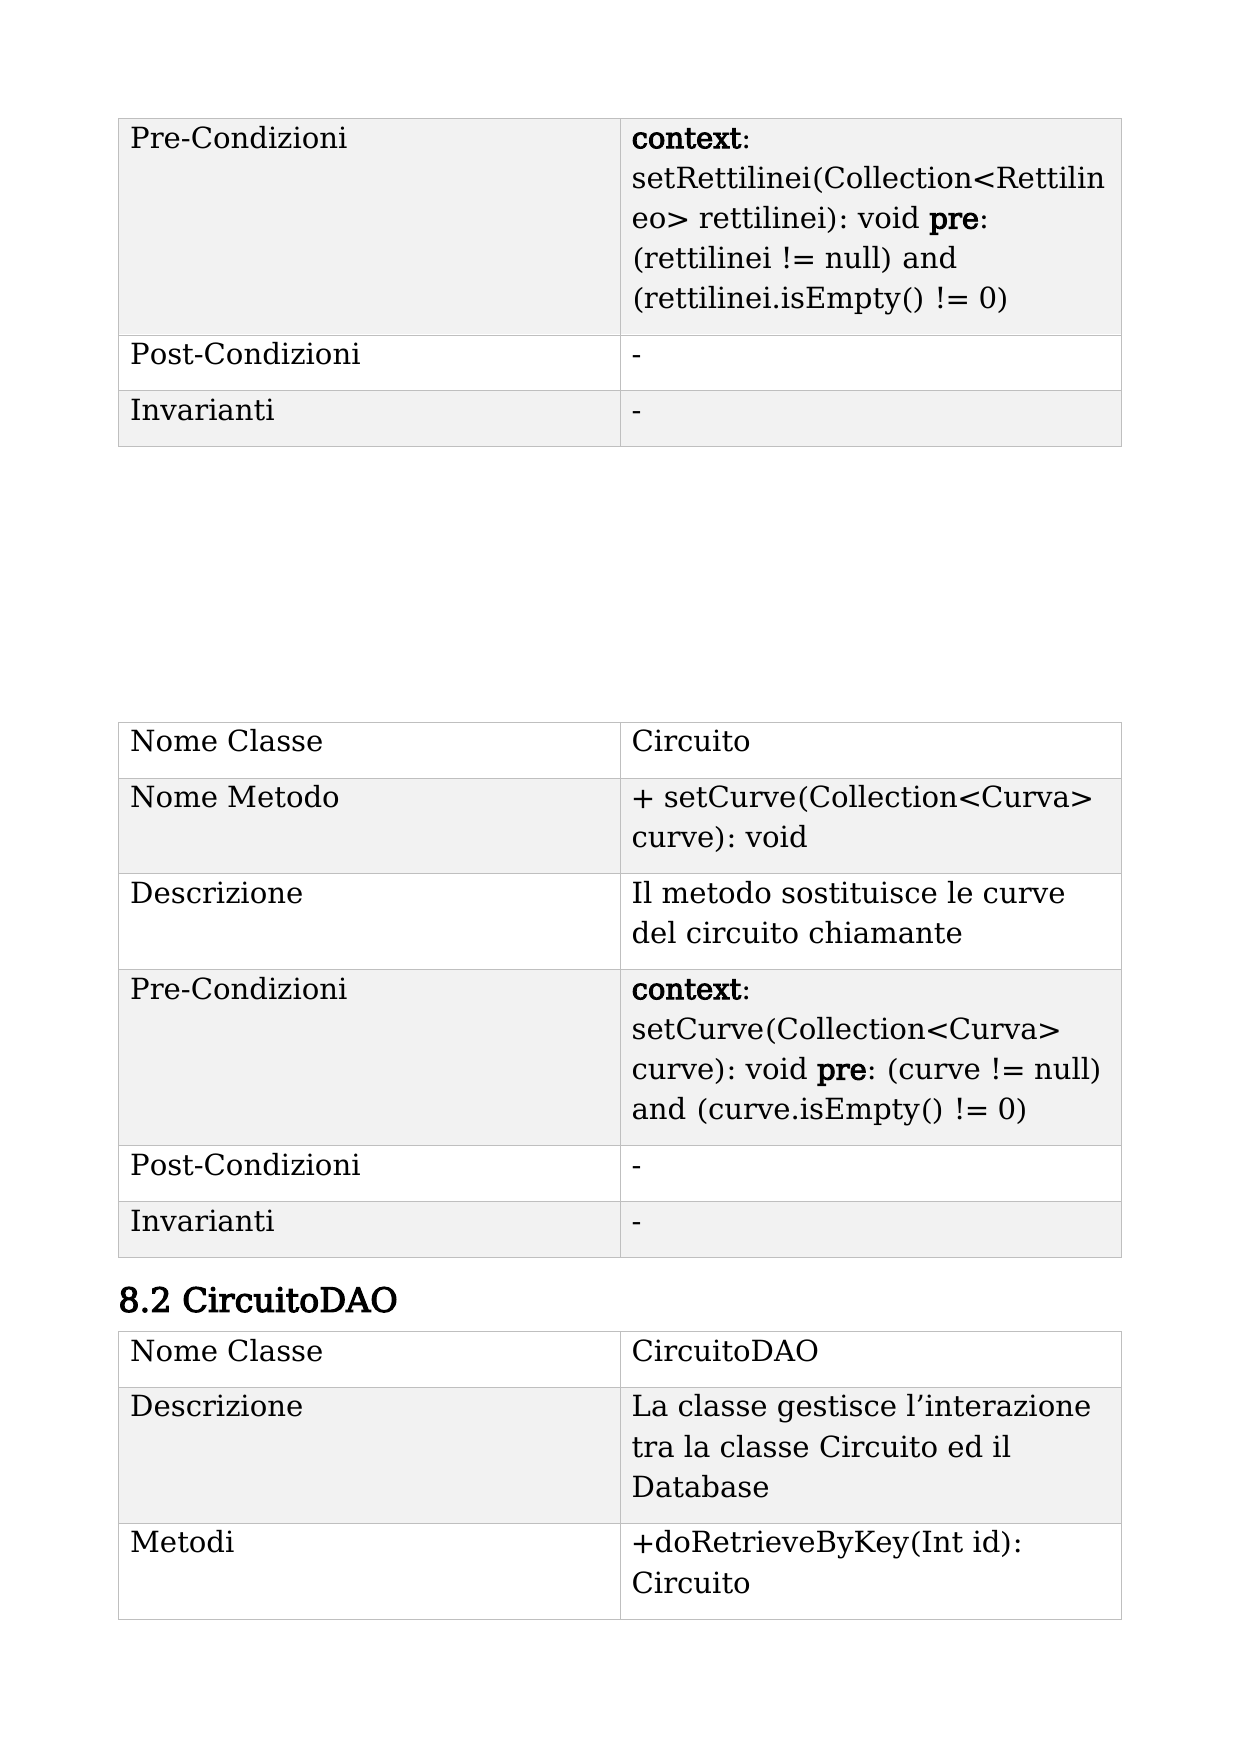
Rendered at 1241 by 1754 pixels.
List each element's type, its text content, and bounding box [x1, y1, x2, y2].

table_cell Pre-Condizioni [119, 970, 620, 1145]
table_header CircuitoDAO [621, 1332, 1121, 1387]
table_cell Descrizione [119, 874, 620, 969]
table_cell Il metodo sostituisce le curve del circuito chiamante [621, 874, 1121, 969]
table_cell Post-Condizioni [119, 336, 620, 390]
subtitle 8.2 CircuitoDAO [118, 1278, 1122, 1319]
table_cell Post-Condizioni [119, 1146, 620, 1201]
table_header Circuito [621, 723, 1121, 777]
table_cell Nome Metodo [119, 779, 620, 873]
table_cell Metodi [119, 1524, 620, 1619]
table_cell Invarianti [119, 1202, 620, 1257]
table_cell +doRetrieveByKey(Int id): Circuito [621, 1524, 1121, 1619]
table_cell Invarianti [119, 391, 620, 446]
table_cell - [621, 391, 1121, 446]
table_cell + setCurve(Collection<Curva> curve): void [621, 779, 1121, 873]
table_cell context: setCurve(Collection<Curva> curve): void pre: (curve != null) and (curve.isEmpty() != 0) [621, 970, 1121, 1145]
table_header Nome Classe [119, 1332, 620, 1387]
table_header Nome Classe [119, 723, 620, 777]
table_cell - [621, 336, 1121, 390]
table_cell Descrizione [119, 1388, 620, 1523]
table_cell - [621, 1146, 1121, 1201]
table_cell La classe gestisce l’interazione tra la classe Circuito ed il Database [621, 1388, 1121, 1523]
table_cell - [621, 1202, 1121, 1257]
table_cell context: setRettilinei(Collection<Rettilineo> rettilinei): void pre: (rettilinei != null) and (rettilinei.isEmpty() != 0) [621, 119, 1121, 334]
table_cell Pre-Condizioni [119, 119, 620, 334]
